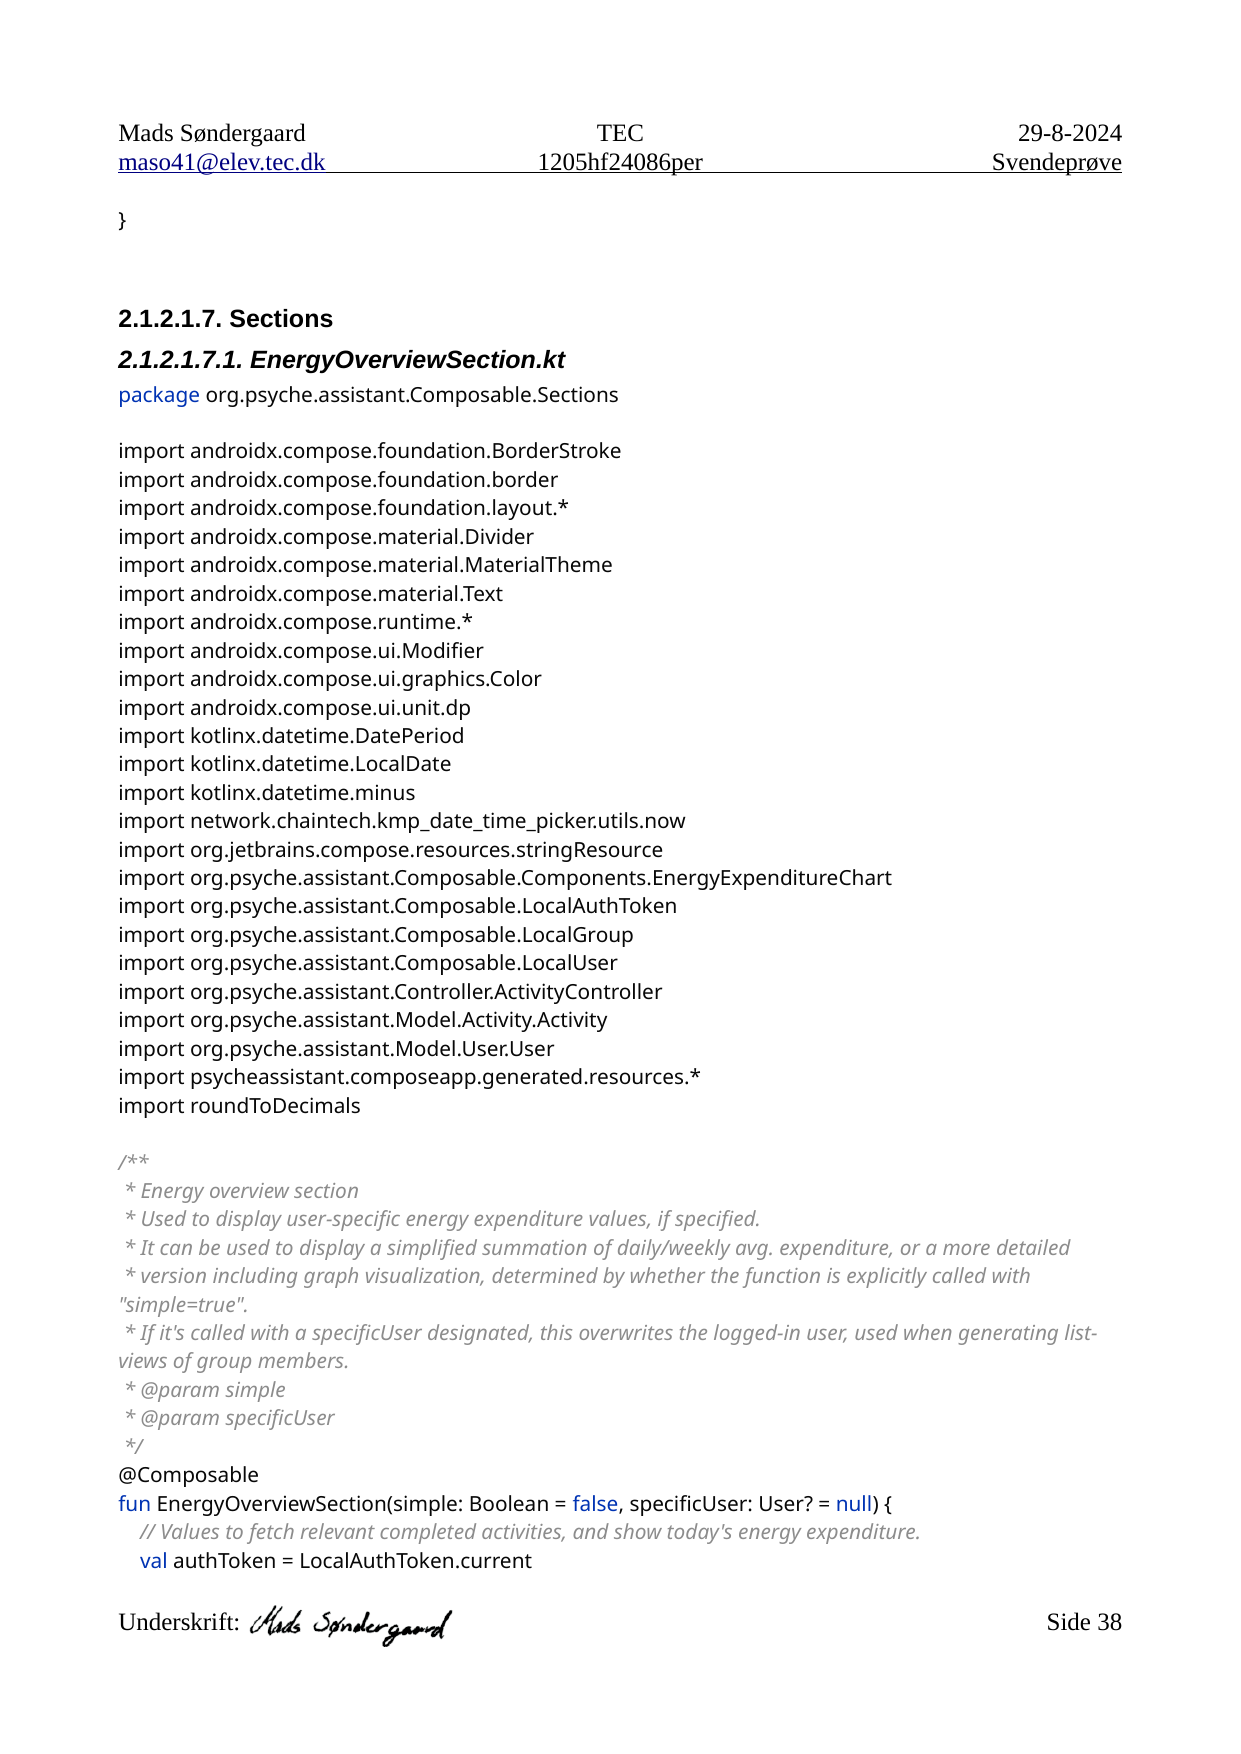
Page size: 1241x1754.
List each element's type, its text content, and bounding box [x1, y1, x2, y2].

subtitle 2.1.2.1.7.1. EnergyOverviewSection.kt [118, 345, 1122, 373]
subtitle 2.1.2.1.7. Sections [118, 303, 1122, 332]
text } [118, 205, 1122, 262]
picture [244, 1600, 458, 1647]
text package org.psyche.assistant.Composable.Sections import androidx.compose.foundation.BorderStroke import androidx.compose.foundation.border import androidx.compose.foundation.layout.* import androidx.compose.material.Divider import androidx.compose.material.MaterialTheme import androidx.compose.material.Text import androidx.compose.runtime.* import androidx.compose.ui.Modifier import androidx.compose.ui.graphics.Color import androidx.compose.ui.unit.dp import kotlinx.datetime.DatePeriod import kotlinx.datetime.LocalDate import kotlinx.datetime.minus import network.chaintech.kmp_date_time_picker.utils.now import org.jetbrains.compose.resources.stringResource import org.psyche.assistant.Composable.Components.EnergyExpenditureChart import org.psyche.assistant.Composable.LocalAuthToken import org.psyche.assistant.Composable.LocalGroup import org.psyche.assistant.Composable.LocalUser import org.psyche.assistant.Controller.ActivityController import org.psyche.assistant.Model.Activity.Activity import org.psyche.assistant.Model.User.User import psycheassistant.composeapp.generated.resources.* import roundToDecimals /** * Energy overview section * Used to display user-specific energy expenditure values, if specified. * It can be used to display a simplified summation of daily/weekly avg. expenditure, or a more detailed * version including graph visualization, determined by whether the function is explicitly called with "simple=true". * If it's called with a specificUser designated, this overwrites the logged-in user, used when generating list-views of group members. * @param simple * @param specificUser */ @Composable fun EnergyOverviewSection(simple: Boolean = false, specificUser: User? = null) { // Values to fetch relevant completed activities, and show today's energy expenditure. val authToken = LocalAuthToken.current [118, 380, 1122, 1574]
